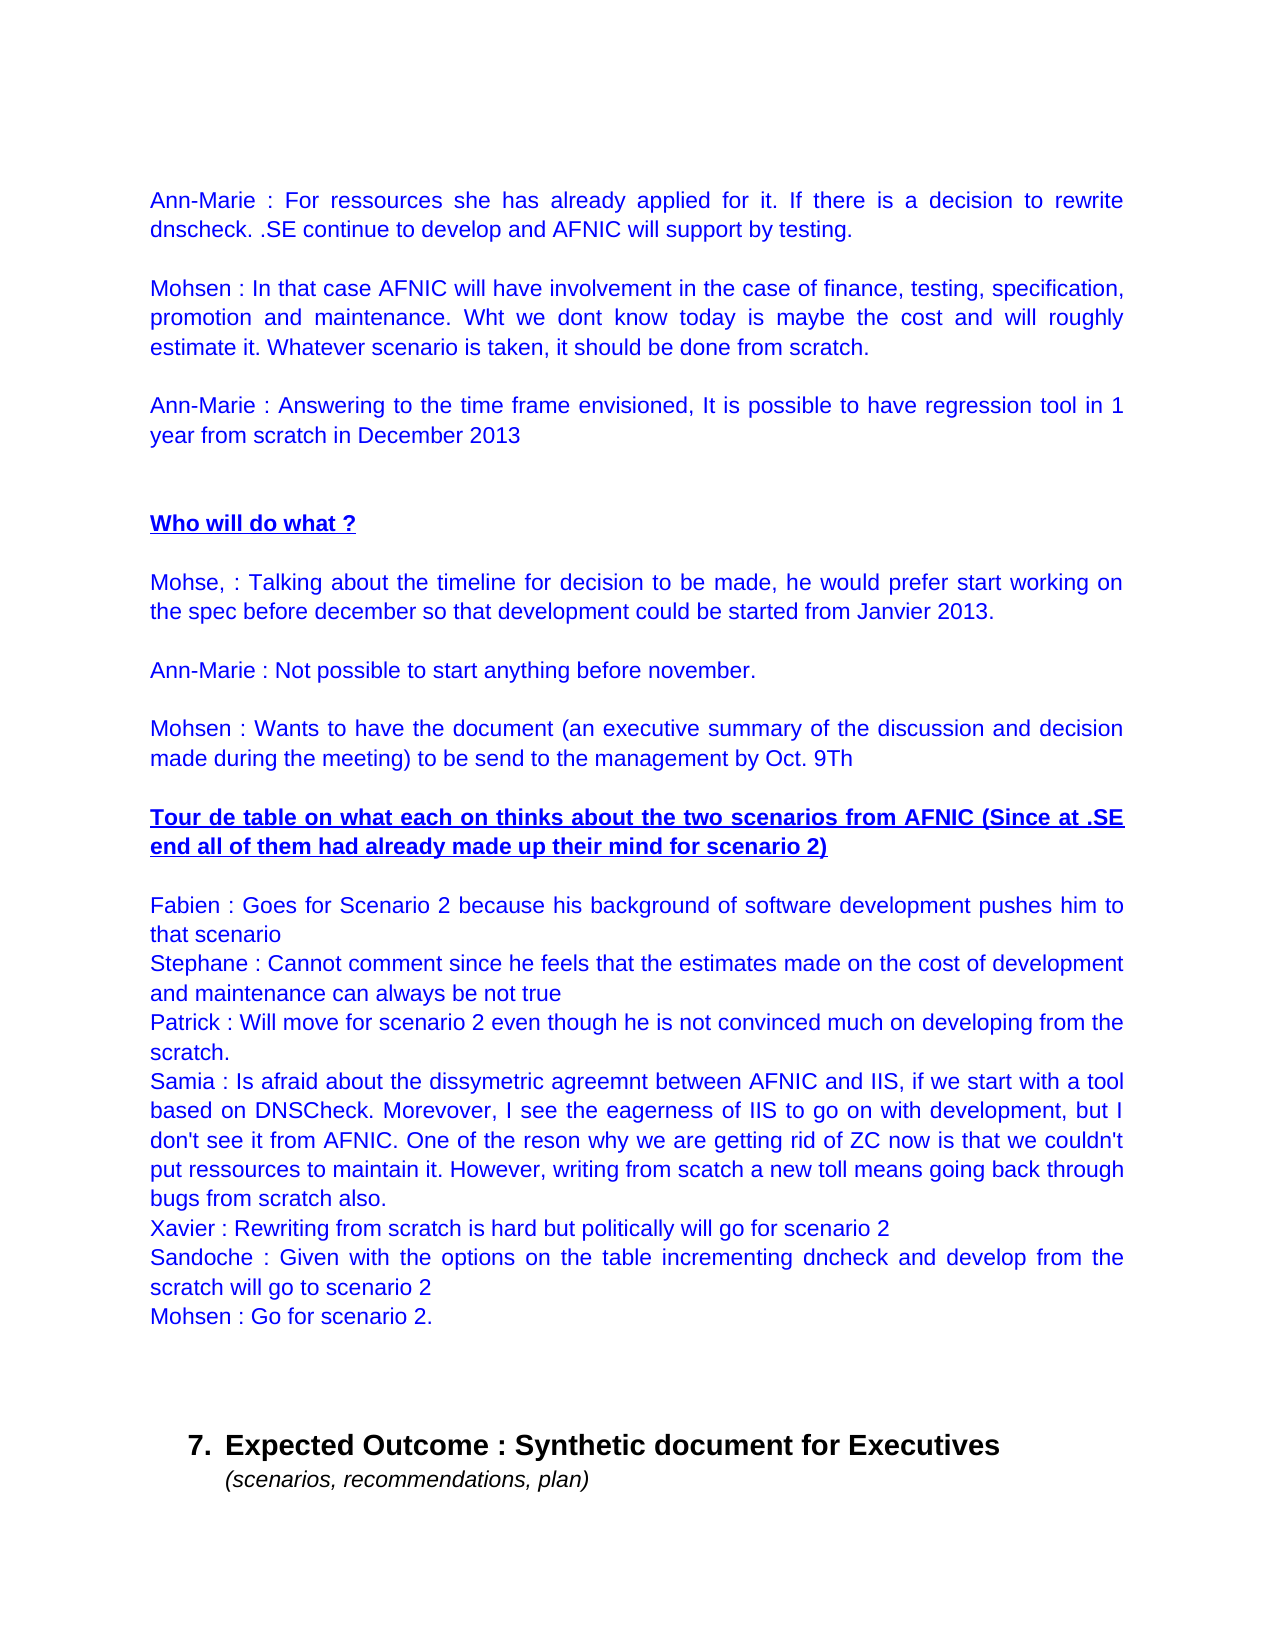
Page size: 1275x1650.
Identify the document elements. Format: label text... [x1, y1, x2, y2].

text Samia : Is afraid about the dissymetric agreemnt between AFNIC and IIS, if we start with a tool based on DNSCheck. Morevover, I see the eagerness of IIS to go on with development, but I don't see it from AFNIC. One of the reson why we are getting rid of ZC now is that we couldn't put ressources to maintain it. However, writing from scatch a new toll means going back through bugs from scratch also. [150, 1069, 1125, 1212]
text Ann-Marie : For ressources she has already applied for it. If there is a decision to rewrite dnscheck. .SE continue to develop and AFNIC will support by testing. [150, 187, 1125, 242]
text end all of them had already made up their mind for scenario 2) [150, 828, 1125, 859]
text Who will do what ? [150, 511, 1125, 536]
text Ann-Marie : Not possible to start anything before november. [150, 657, 1125, 683]
list Expected Outcome : Synthetic document for Executives [187, 1429, 1125, 1462]
text Fabien : Goes for Scenario 2 because his background of software development pushes him to that scenario [150, 892, 1125, 947]
text Mohsen : Go for scenario 2. [150, 1304, 1125, 1329]
text Ann-Marie : Answering to the time frame envisioned, It is possible to have regression tool in 1 year from scratch in December 2013 [150, 393, 1125, 448]
text Tour de table on what each on thinks about the two scenarios from AFNIC (Since at .SE [150, 804, 1125, 826]
text Sandoche : Given with the options on the table incrementing dncheck and develop from the scratch will go to scenario 2 [150, 1245, 1125, 1300]
text Xavier : Rewriting from scratch is hard but politically will go for scenario 2 [150, 1216, 1125, 1241]
text (scenarios, recommendations, plan) [225, 1467, 1125, 1492]
text Mohsen : In that case AFNIC will have involvement in the case of finance, testing, specification, promotion and maintenance. Wht we dont know today is maybe the cost and will roughly estimate it. Whatever scenario is taken, it should be done from scratch. [150, 276, 1125, 360]
text Patrick : Will move for scenario 2 even though he is not convinced much on developing from the scratch. [150, 1010, 1125, 1065]
text Stephane : Cannot comment since he feels that the estimates made on the cost of development and maintenance can always be not true [150, 951, 1125, 1006]
text Mohsen : Wants to have the document (an executive summary of the discussion and decision made during the meeting) to be send to the management by Oct. 9Th [150, 716, 1125, 771]
text Mohse, : Talking about the timeline for decision to be made, he would prefer start working on the spec before december so that development could be started from Janvier 2013. [150, 569, 1125, 624]
